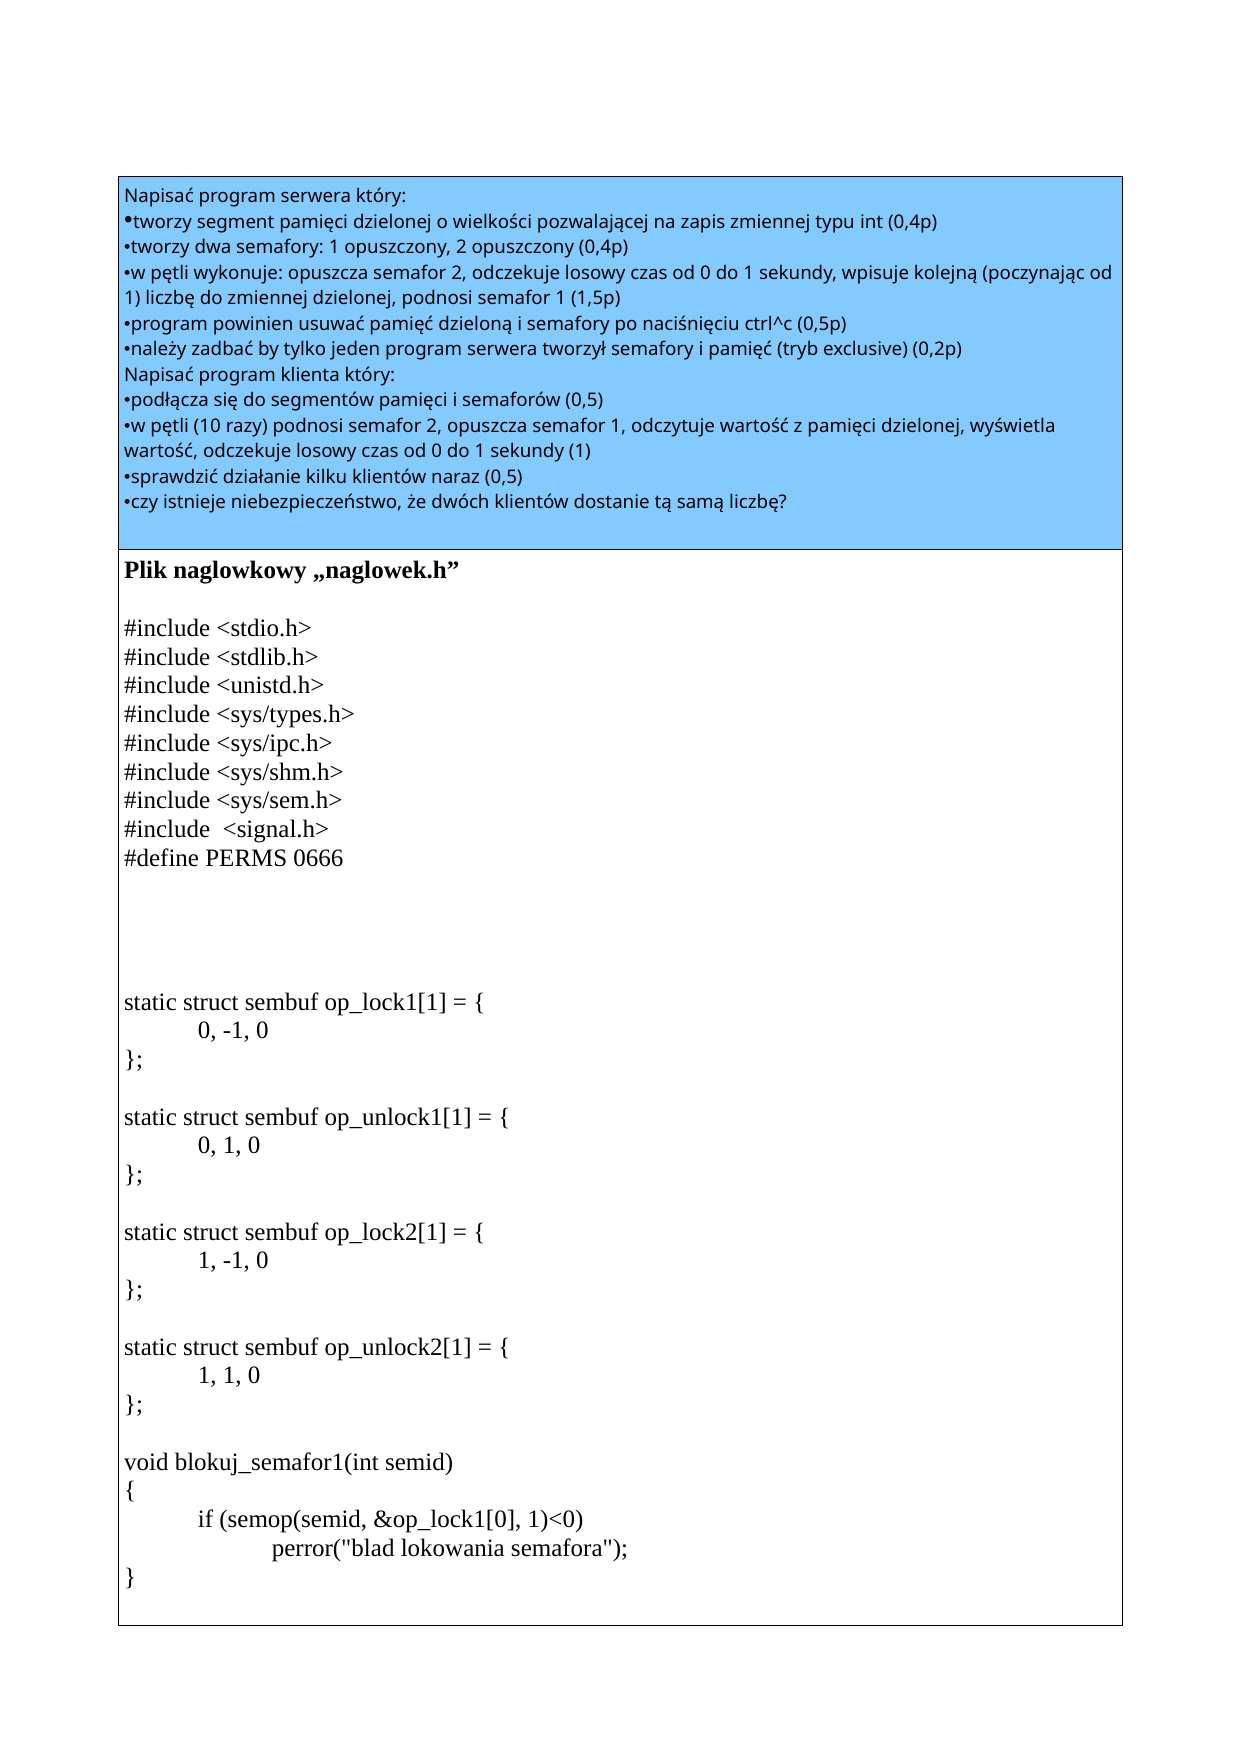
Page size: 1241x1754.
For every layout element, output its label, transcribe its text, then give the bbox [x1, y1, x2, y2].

table_header Napisać program serwera który: tworzy segment pamięci dzielonej o wielkości pozwalającej na zapis zmiennej typu int (0,4p) tworzy dwa semafory: 1 opuszczony, 2 opuszczony (0,4p) w pętli wykonuje: opuszcza semafor 2, odczekuje losowy czas od 0 do 1 sekundy, wpisuje kolejną (poczynając od 1) liczbę do zmiennej dzielonej, podnosi semafor 1 (1,5p) program powinien usuwać pamięć dzieloną i semafory po naciśnięciu ctrl^c (0,5p) należy zadbać by tylko jeden program serwera tworzył semafory i pamięć (tryb exclusive) (0,2p) Napisać program klienta który: podłącza się do segmentów pamięci i semaforów (0,5) w pętli (10 razy) podnosi semafor 2, opuszcza semafor 1, odczytuje wartość z pamięci dzielonej, wyświetla wartość, odczekuje losowy czas od 0 do 1 sekundy (1) sprawdzić działanie kilku klientów naraz (0,5) czy istnieje niebezpieczeństwo, że dwóch klientów dostanie tą samą liczbę? [119, 177, 1122, 549]
table_cell Plik naglowkowy „naglowek.h” #include <stdio.h> #include <stdlib.h> #include <unistd.h> #include <sys/types.h> #include <sys/ipc.h> #include <sys/shm.h> #include <sys/sem.h> #include <signal.h> #define PERMS 0666 static struct sembuf op_lock1[1] = { 0, -1, 0 }; static struct sembuf op_unlock1[1] = { 0, 1, 0 }; static struct sembuf op_lock2[1] = { 1, -1, 0 }; static struct sembuf op_unlock2[1] = { 1, 1, 0 }; void blokuj_semafor1(int semid) { if (semop(semid, &op_lock1[0], 1)<0) perror("blad lokowania semafora"); } [119, 550, 1122, 1625]
